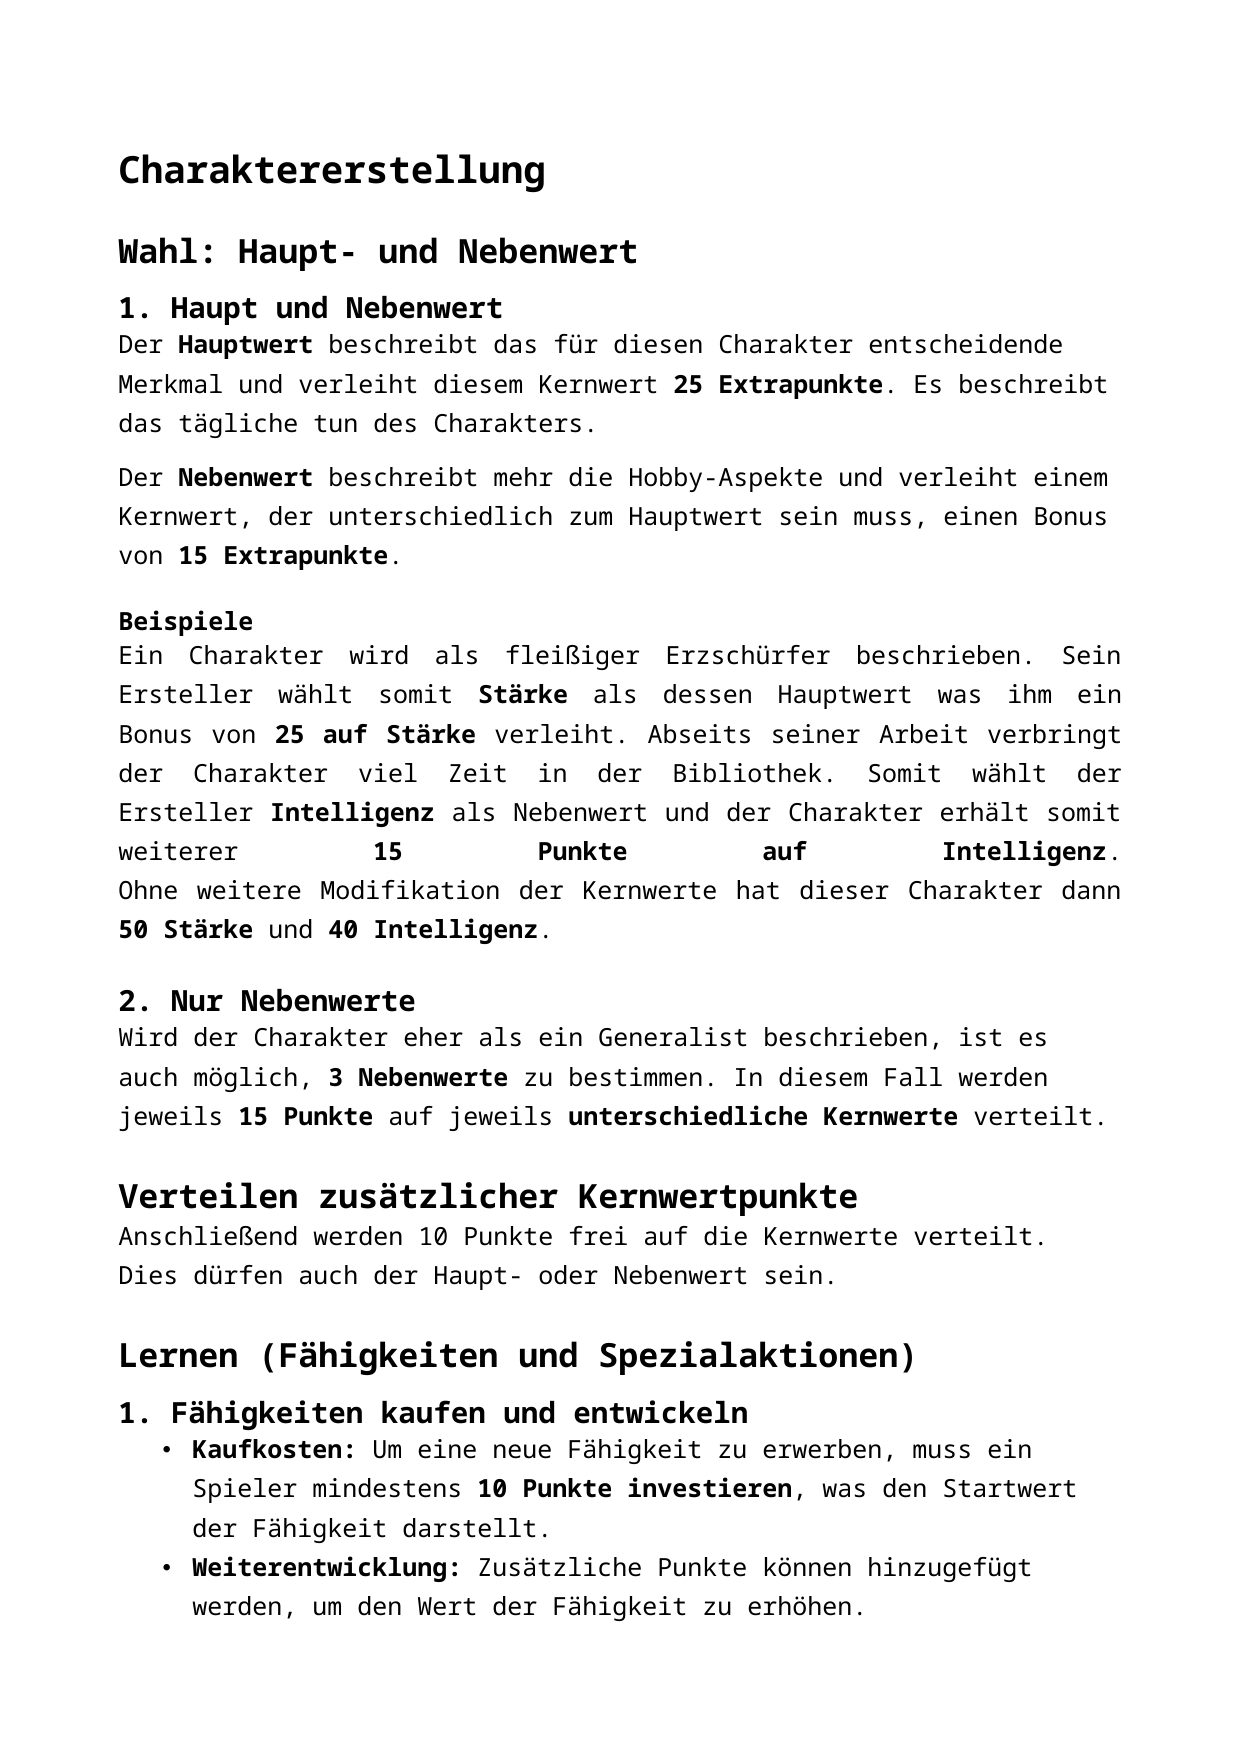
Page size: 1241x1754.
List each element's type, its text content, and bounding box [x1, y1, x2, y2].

list Kaufkosten: Um eine neue Fähigkeit zu erwerben, muss ein Spieler mindestens 10 Punkte investieren, was den Startwert der Fähigkeit darstellt. [162, 1432, 1122, 1544]
subtitle Wahl: Haupt- und Nebenwert [118, 227, 1122, 273]
subtitle Verteilen zusätzlicher Kernwertpunkte [118, 1173, 1122, 1218]
subtitle Fähigkeiten kaufen und entwickeln [118, 1392, 1122, 1432]
subtitle Lernen (Fähigkeiten und Spezialaktionen) [118, 1332, 1122, 1378]
subtitle Haupt und Nebenwert [118, 287, 1122, 327]
subtitle Charaktererstellung [118, 143, 1122, 194]
text Wird der Charakter eher als ein Generalist beschrieben, ist es auch möglich, 3 Nebenwerte zu bestimmen. In diesem Fall werden jeweils 15 Punkte auf jeweils unterschiedliche Kernwerte verteilt. [118, 1020, 1122, 1132]
text Ein Charakter wird als fleißiger Erzschürfer beschrieben. Sein Ersteller wählt somit Stärke als dessen Hauptwert was ihm ein Bonus von 25 auf Stärke verleiht. Abseits seiner Arbeit verbringt der Charakter viel Zeit in der Bibliothek. Somit wählt der Ersteller Intelligenz als Nebenwert und der Charakter erhält somit weiterer 15 Punkte auf Intelligenz. Ohne weitere Modifikation der Kernwerte hat dieser Charakter dann 50 Stärke und 40 Intelligenz. [118, 638, 1122, 946]
text Der Hauptwert beschreibt das für diesen Charakter entscheidende Merkmal und verleiht diesem Kernwert 25 Extrapunkte. Es beschreibt das tägliche tun des Charakters. [118, 327, 1122, 439]
text Der Nebenwert beschreibt mehr die Hobby-Aspekte und verleiht einem Kernwert, der unterschiedlich zum Hauptwert sein muss, einen Bonus von 15 Extrapunkte. [118, 459, 1122, 572]
list Weiterentwicklung: Zusätzliche Punkte können hinzugefügt werden, um den Wert der Fähigkeit zu erhöhen. [162, 1549, 1122, 1623]
subtitle Beispiele [118, 604, 1122, 638]
text Anschließend werden 10 Punkte frei auf die Kernwerte verteilt. Dies dürfen auch der Haupt- oder Nebenwert sein. [118, 1218, 1122, 1292]
subtitle Nur Nebenwerte [118, 980, 1122, 1020]
